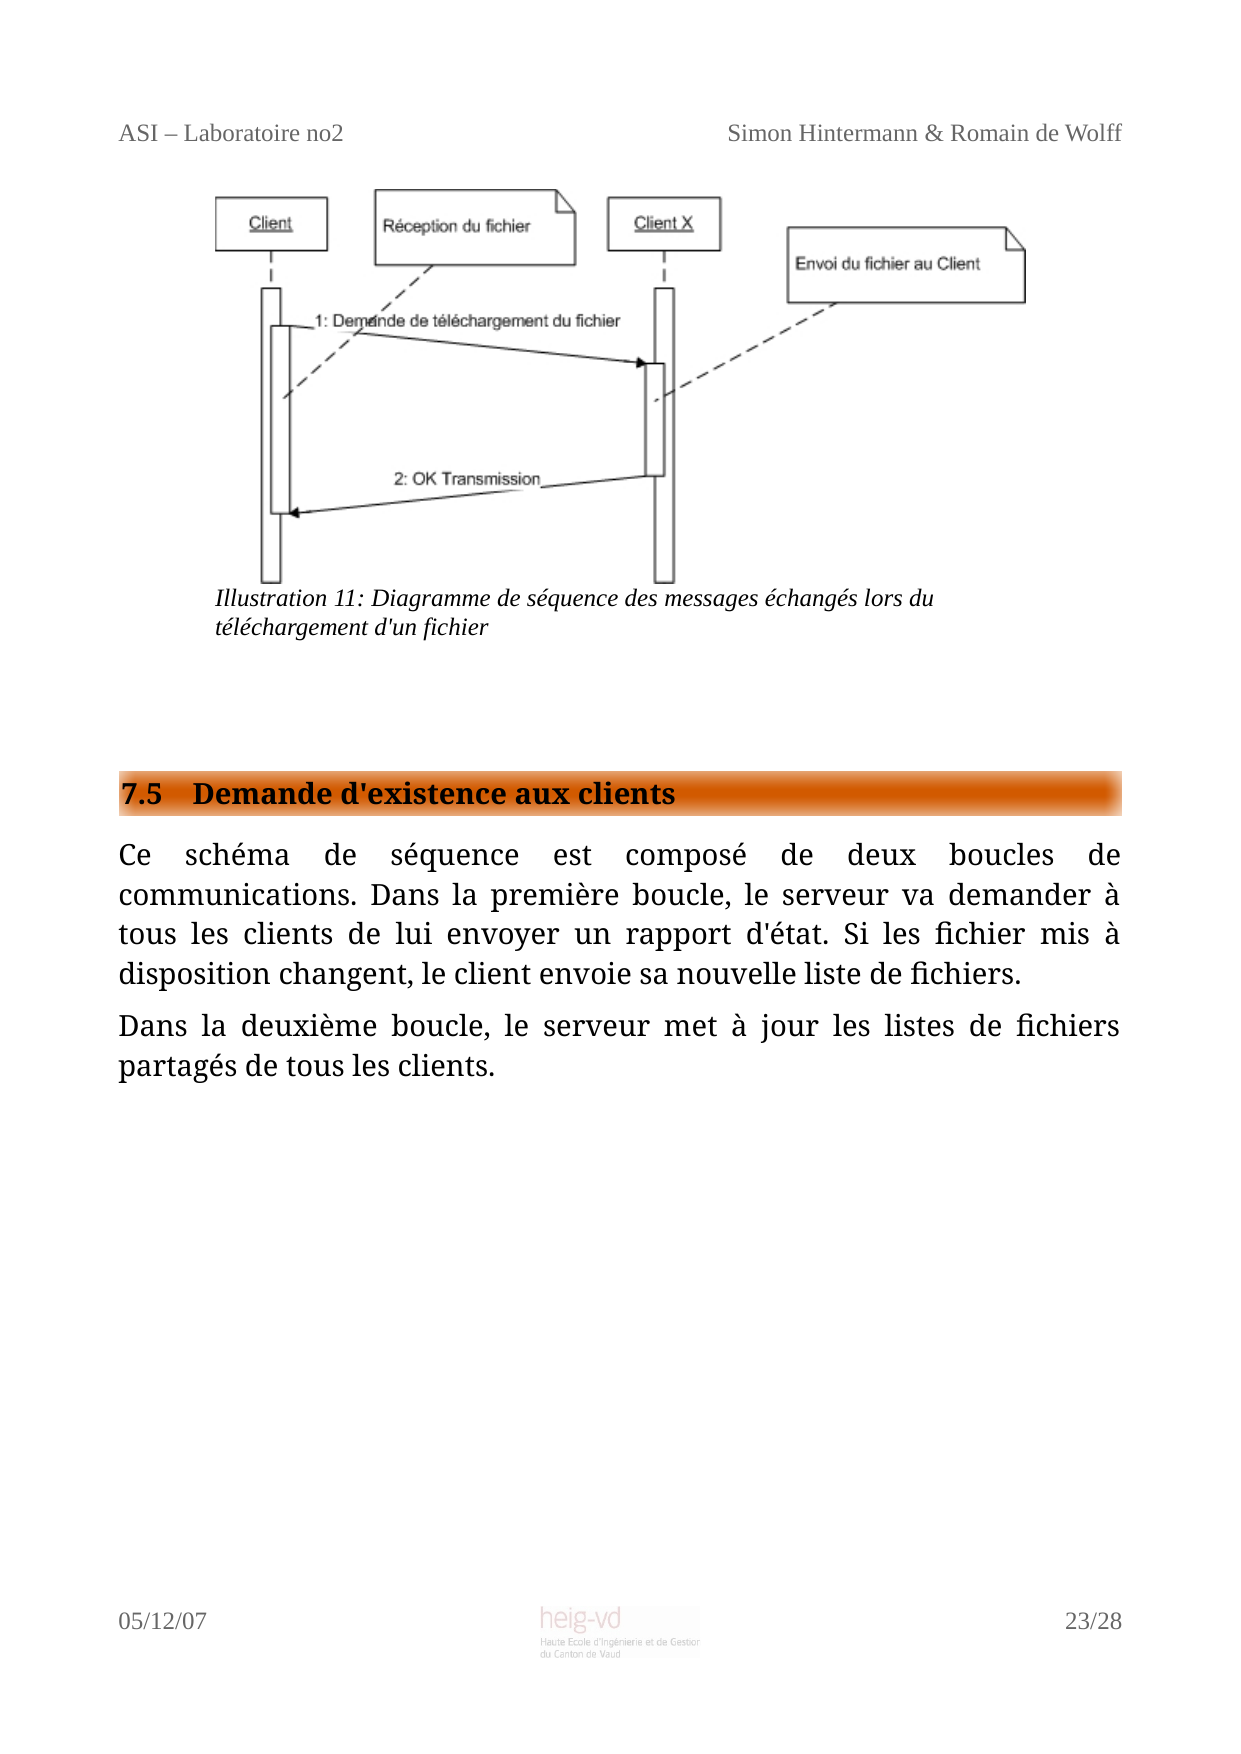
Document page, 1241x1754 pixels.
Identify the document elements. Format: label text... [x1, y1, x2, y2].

picture [540, 1606, 700, 1658]
text Dans la deuxième boucle, le serveur met à jour les listes de fichiers partagés de tous les clients. [118, 1005, 1122, 1085]
text Illustration 11: Diagramme de séquence des messages échangés lors du téléchargement d'un fichier [215, 584, 1026, 641]
text Ce schéma de séquence est composé de deux boucles de communications. Dans la première boucle, le serveur va demander à tous les clients de lui envoyer un rapport d'état. Si les fichier mis à disposition changent, le client envoie sa nouvelle liste de fichiers. [118, 834, 1122, 993]
picture [215, 189, 1026, 584]
subtitle Demande d'existence aux clients [119, 771, 1122, 816]
